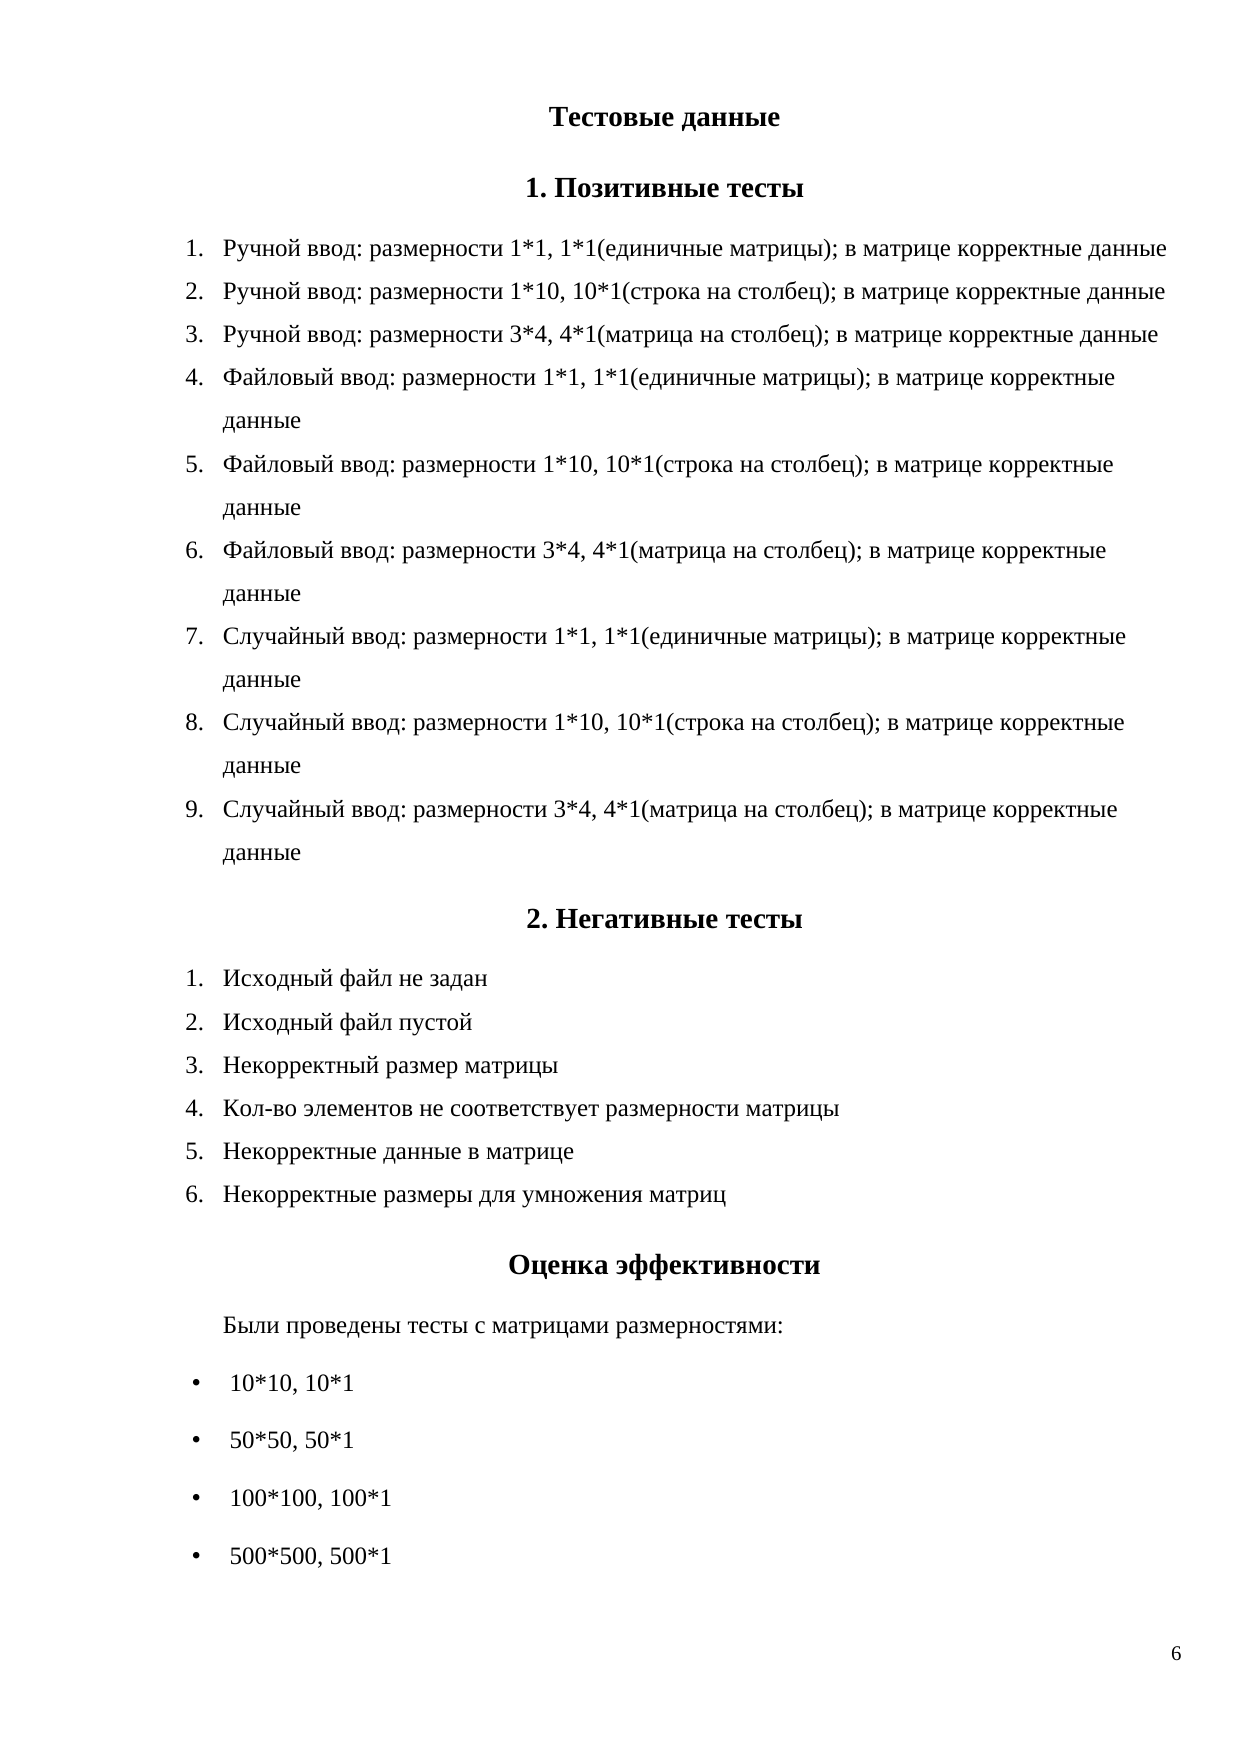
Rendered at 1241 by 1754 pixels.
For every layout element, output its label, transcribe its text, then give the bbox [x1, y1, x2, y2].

subtitle Тестовые данные [148, 99, 1181, 133]
list 100*100, 100*1 [192, 1483, 1181, 1512]
list Случайный ввод: размерности 1*10, 10*1(строка на столбец); в матрице корректные данные [185, 707, 1181, 779]
list Ручной ввод: размерности 1*10, 10*1(строка на столбец); в матрице корректные данные [185, 276, 1181, 305]
list Исходный файл пустой [185, 1007, 1181, 1035]
list Ручной ввод: размерности 1*1, 1*1(единичные матрицы); в матрице корректные данные [185, 233, 1181, 262]
list 500*500, 500*1 [192, 1541, 1181, 1570]
list Файловый ввод: размерности 1*1, 1*1(единичные матрицы); в матрице корректные данные [185, 362, 1181, 434]
subtitle 2. Негативные тесты [148, 901, 1181, 934]
text Были проведены тесты с матрицами размерностями: [148, 1310, 1181, 1339]
list Некорректные размеры для умножения матриц [185, 1179, 1181, 1208]
list Некорректный размер матрицы [185, 1050, 1181, 1078]
list Случайный ввод: размерности 3*4, 4*1(матрица на столбец); в матрице корректные данные [185, 794, 1181, 866]
list Кол-во элементов не соответствует размерности матрицы [185, 1093, 1181, 1122]
list Исходный файл не задан [185, 963, 1181, 992]
subtitle Оценка эффективности [148, 1247, 1181, 1281]
subtitle 1. Позитивные тесты [148, 170, 1181, 204]
list Ручной ввод: размерности 3*4, 4*1(матрица на столбец); в матрице корректные данные [185, 319, 1181, 348]
list Некорректные данные в матрице [185, 1136, 1181, 1165]
list Случайный ввод: размерности 1*1, 1*1(единичные матрицы); в матрице корректные данные [185, 621, 1181, 693]
list Файловый ввод: размерности 3*4, 4*1(матрица на столбец); в матрице корректные данные [185, 535, 1181, 607]
list 50*50, 50*1 [192, 1426, 1181, 1454]
list Файловый ввод: размерности 1*10, 10*1(строка на столбец); в матрице корректные данные [185, 449, 1181, 521]
list 10*10, 10*1 [192, 1368, 1181, 1397]
